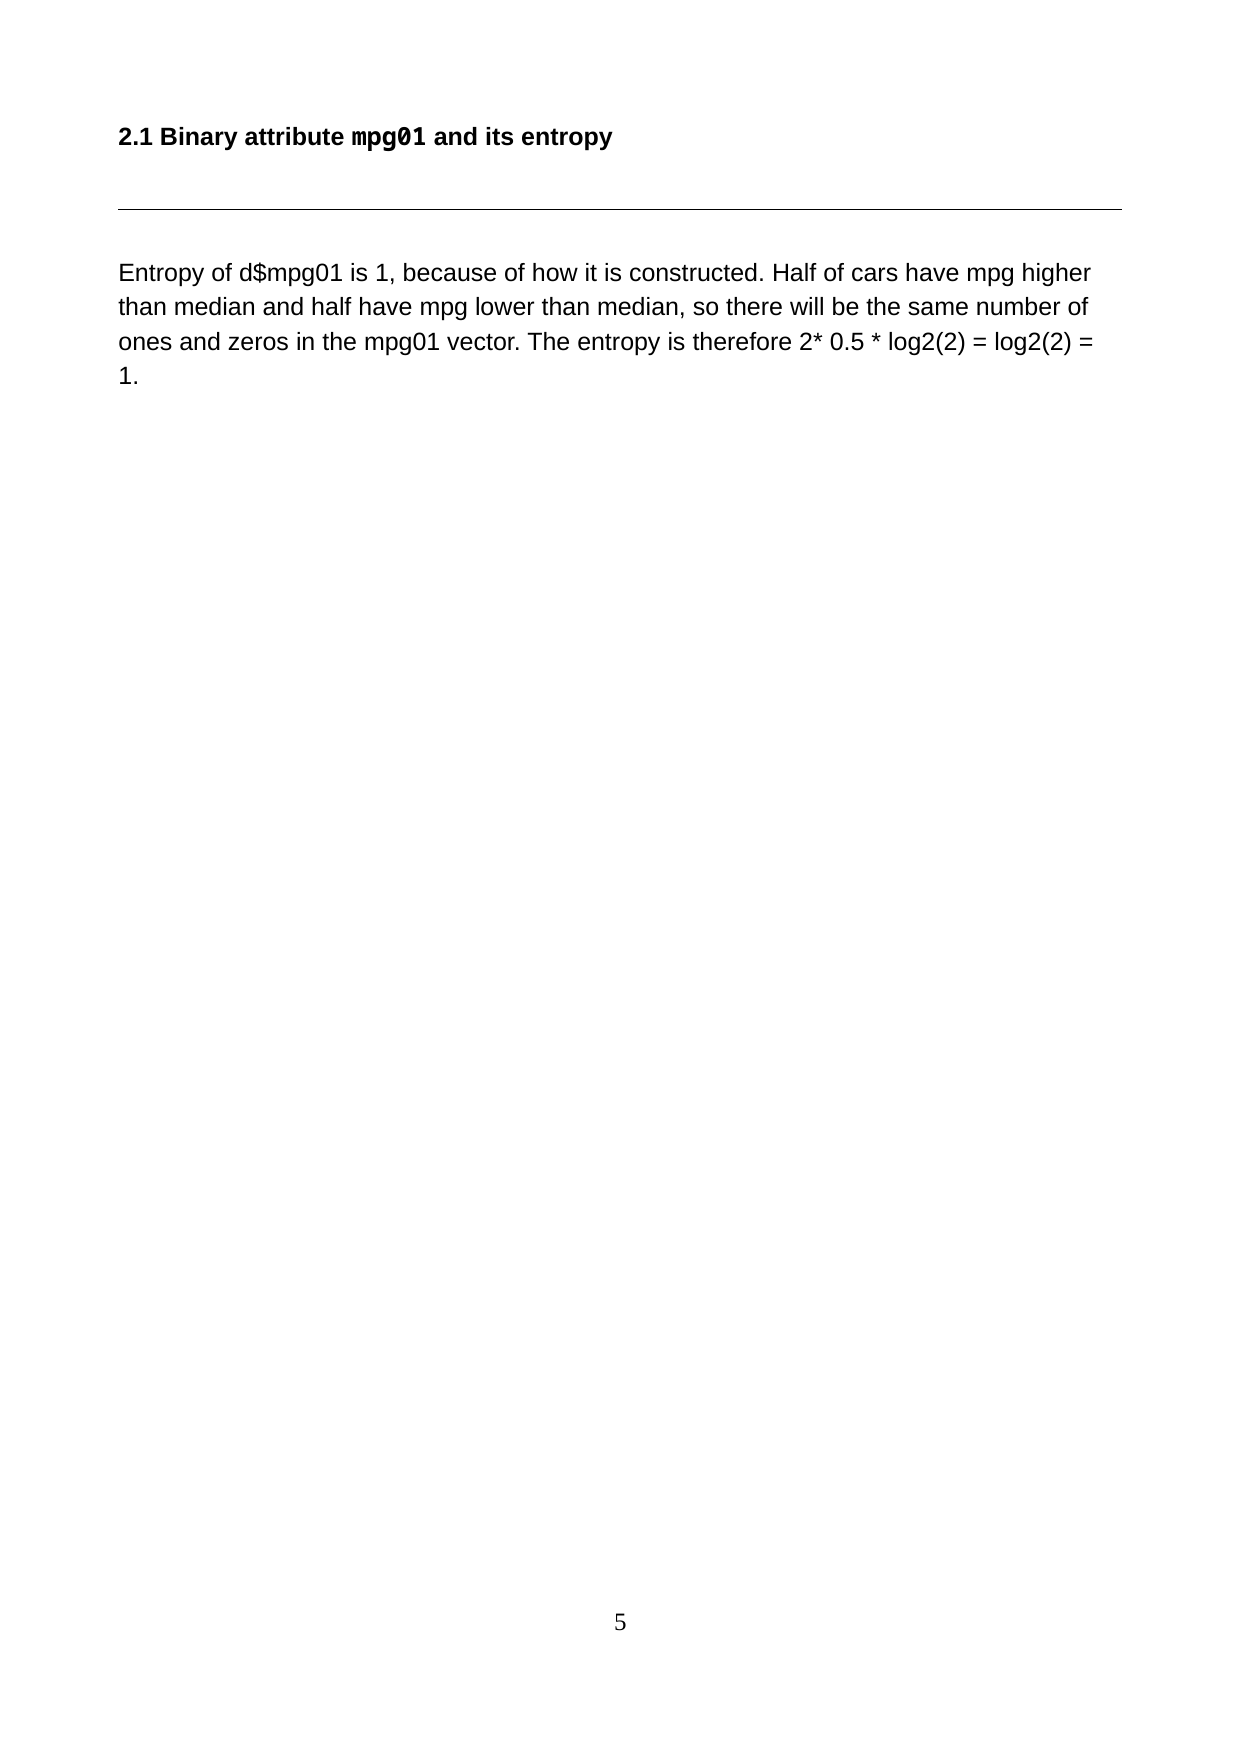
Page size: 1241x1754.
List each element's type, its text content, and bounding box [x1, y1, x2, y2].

text 2.1 Binary attribute mpg01 and its entropy [118, 118, 1122, 152]
text Entropy of d$mpg01 is 1, because of how it is constructed. Half of cars have mpg higher than median and half have mpg lower than median, so there will be the same number of ones and zeros in the mpg01 vector. The entropy is therefore 2* 0.5 * log2(2) = log2(2) = 1. [118, 258, 1122, 390]
